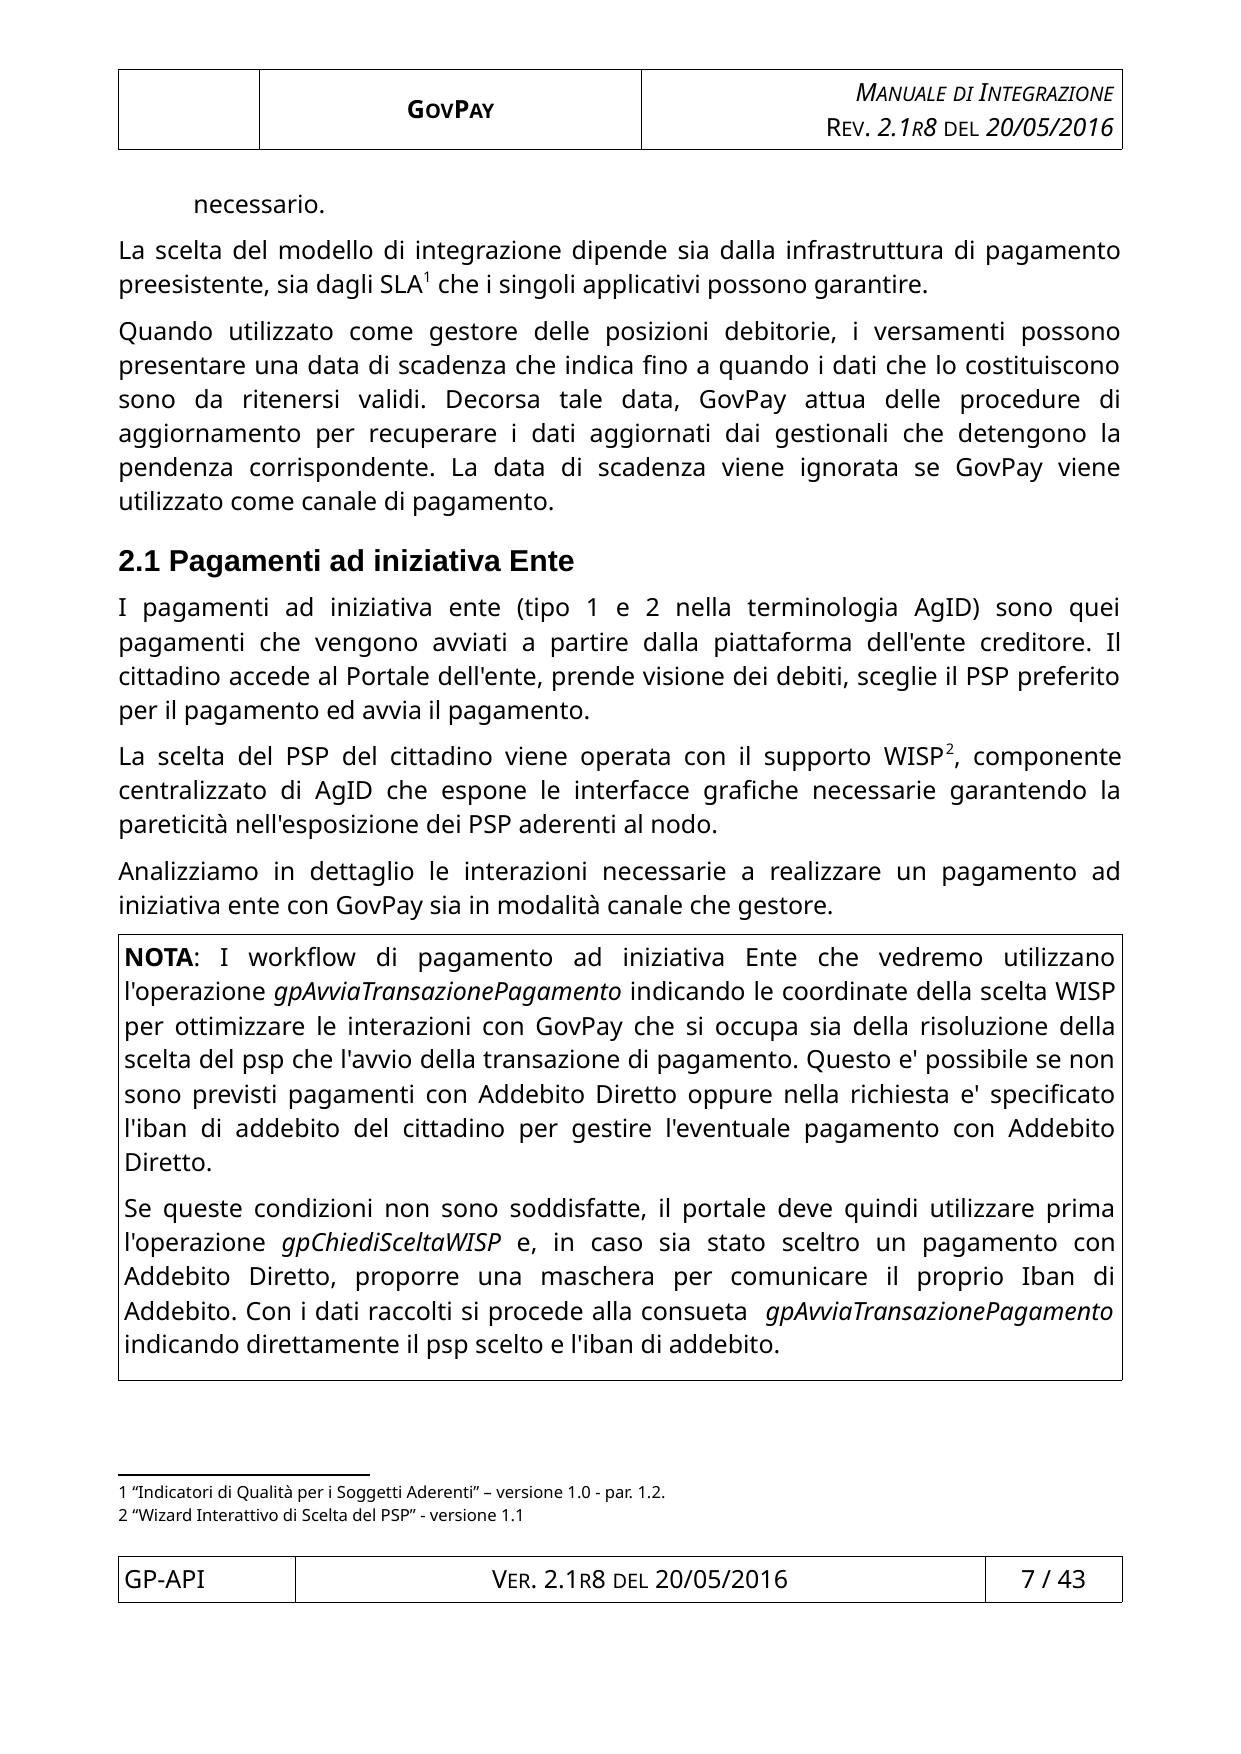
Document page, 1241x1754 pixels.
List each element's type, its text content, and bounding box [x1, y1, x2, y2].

text “Indicatori di Qualità per i Soggetti Aderenti” – versione 1.0 - par. 1.2. [118, 1481, 1122, 1504]
table_header NOTA: I workflow di pagamento ad iniziativa Ente che vedremo utilizzano l'operazione gpAvviaTransazionePagamento indicando le coordinate della scelta WISP per ottimizzare le interazioni con GovPay che si occupa sia della risoluzione della scelta del psp che l'avvio della transazione di pagamento. Questo e' possibile se non sono previsti pagamenti con Addebito Diretto oppure nella richiesta e' specificato l'iban di addebito del cittadino per gestire l'eventuale pagamento con Addebito Diretto. Se queste condizioni non sono soddisfatte, il portale deve quindi utilizzare prima l'operazione gpChiediSceltaWISP e, in caso sia stato sceltro un pagamento con Addebito Diretto, proporre una maschera per comunicare il proprio Iban di Addebito. Con i dati raccolti si procede alla consueta gpAvviaTransazionePagamento indicando direttamente il psp scelto e l'iban di addebito. [119, 935, 1122, 1379]
text Quando utilizzato come gestore delle posizioni debitorie, i versamenti possono presentare una data di scadenza che indica fino a quando i dati che lo costituiscono sono da ritenersi validi. Decorsa tale data, GovPay attua delle procedure di aggiornamento per recuperare i dati aggiornati dai gestionali che detengono la pendenza corrispondente. La data di scadenza viene ignorata se GovPay viene utilizzato come canale di pagamento. [118, 313, 1122, 518]
text “Wizard Interattivo di Scelta del PSP” - versione 1.1 [118, 1504, 1122, 1527]
text La scelta del PSP del cittadino viene operata con il supporto WISP, componente centralizzato di AgID che espone le interfacce grafiche necessarie garantendo la pareticità nell'esposizione dei PSP aderenti al nodo. [118, 739, 1122, 841]
text La scelta del modello di integrazione dipende sia dalla infrastruttura di pagamento preesistente, sia dagli SLA che i singoli applicativi possono garantire. [118, 233, 1122, 301]
subtitle Pagamenti ad iniziativa Ente [118, 543, 1122, 578]
list necessario. [156, 186, 1122, 220]
text I pagamenti ad iniziativa ente (tipo 1 e 2 nella terminologia AgID) sono quei pagamenti che vengono avviati a partire dalla piattaforma dell'ente creditore. Il cittadino accede al Portale dell'ente, prende visione dei debiti, sceglie il PSP preferito per il pagamento ed avvia il pagamento. [118, 590, 1122, 726]
text Analizziamo in dettaglio le interazioni necessarie a realizzare un pagamento ad iniziativa ente con GovPay sia in modalità canale che gestore. [118, 853, 1122, 922]
